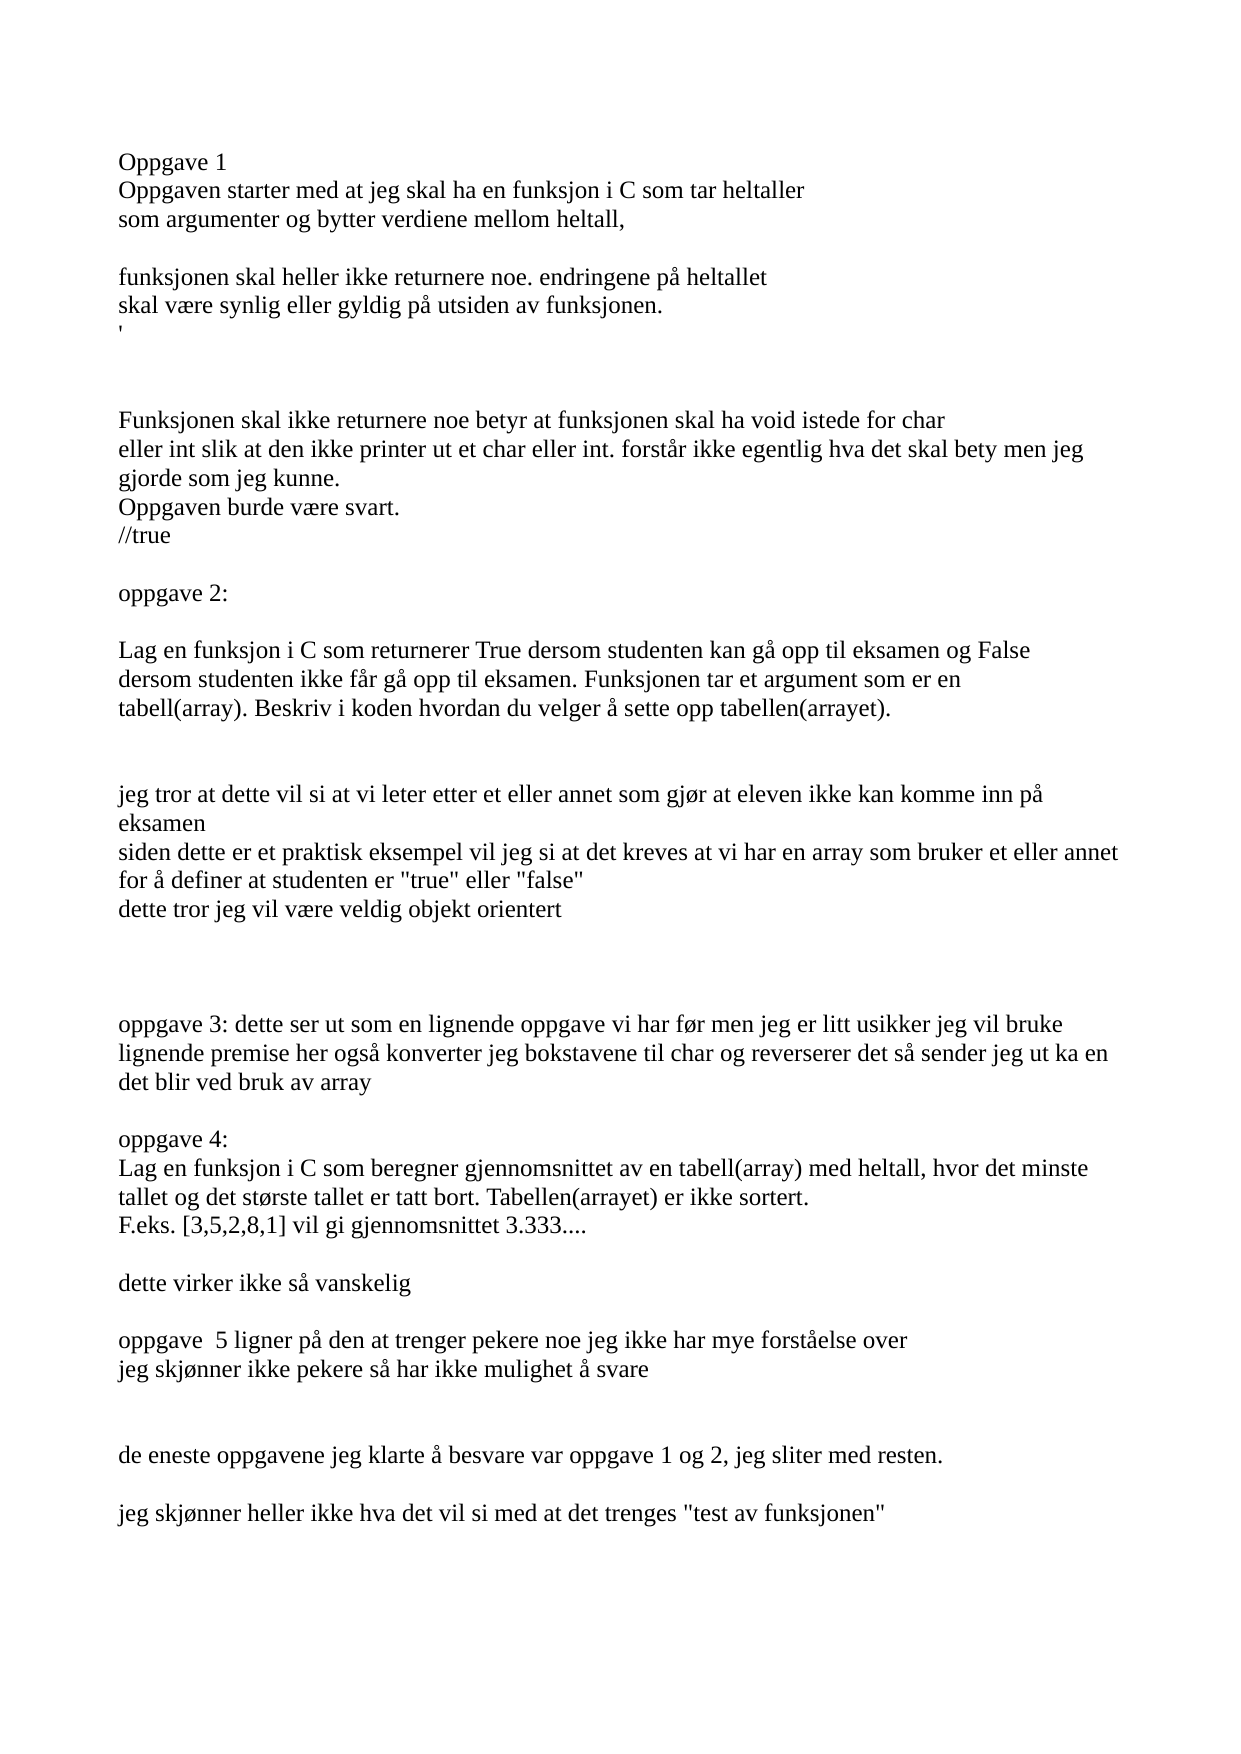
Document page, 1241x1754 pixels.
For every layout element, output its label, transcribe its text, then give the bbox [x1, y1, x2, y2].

text Oppgaven burde være svart. [118, 492, 1122, 521]
text skal være synlig eller gyldig på utsiden av funksjonen. [118, 291, 1122, 319]
text jeg tror at dette vil si at vi leter etter et eller annet som gjør at eleven ikke kan komme inn på eksamen [118, 779, 1122, 837]
text oppgave 3: dette ser ut som en lignende oppgave vi har før men jeg er litt usikker jeg vil bruke lignende premise her også konverter jeg bokstavene til char og reverserer det så sender jeg ut ka en det blir ved bruk av array [118, 1009, 1122, 1096]
text tabell(array). Beskriv i koden hvordan du velger å sette opp tabellen(arrayet). [118, 693, 1122, 722]
text oppgave 4: [118, 1124, 1122, 1153]
text dette virker ikke så vanskelig [118, 1268, 1122, 1297]
text dette tror jeg vil være veldig objekt orientert [118, 894, 1122, 923]
text Oppgave 1 [118, 147, 1122, 176]
text oppgave 2: [118, 578, 1122, 607]
text eller int slik at den ikke printer ut et char eller int. forstår ikke egentlig hva det skal bety men jeg gjorde som jeg kunne. [118, 434, 1122, 492]
text som argumenter og bytter verdiene mellom heltall, [118, 204, 1122, 233]
text oppgave 5 ligner på den at trenger pekere noe jeg ikke har mye forståelse over [118, 1326, 1122, 1354]
text jeg skjønner heller ikke hva det vil si med at det trenges "test av funksjonen" [118, 1498, 1122, 1527]
text Funksjonen skal ikke returnere noe betyr at funksjonen skal ha void istede for char [118, 406, 1122, 434]
text Lag en funksjon i C som beregner gjennomsnittet av en tabell(array) med heltall, hvor det minste [118, 1153, 1122, 1182]
text siden dette er et praktisk eksempel vil jeg si at det kreves at vi har en array som bruker et eller annet for å definer at studenten er "true" eller "false" [118, 837, 1122, 894]
text tallet og det største tallet er tatt bort. Tabellen(arrayet) er ikke sortert. [118, 1182, 1122, 1211]
text funksjonen skal heller ikke returnere noe. endringene på heltallet [118, 262, 1122, 291]
text de eneste oppgavene jeg klarte å besvare var oppgave 1 og 2, jeg sliter med resten. [118, 1441, 1122, 1469]
text Lag en funksjon i C som returnerer True dersom studenten kan gå opp til eksamen og False [118, 636, 1122, 664]
text jeg skjønner ikke pekere så har ikke mulighet å svare [118, 1354, 1122, 1383]
text F.eks. [3,5,2,8,1] vil gi gjennomsnittet 3.333.... [118, 1211, 1122, 1239]
text Oppgaven starter med at jeg skal ha en funksjon i C som tar heltaller [118, 176, 1122, 204]
text //true [118, 521, 1122, 549]
text dersom studenten ikke får gå opp til eksamen. Funksjonen tar et argument som er en [118, 664, 1122, 693]
text ' [118, 319, 1122, 348]
